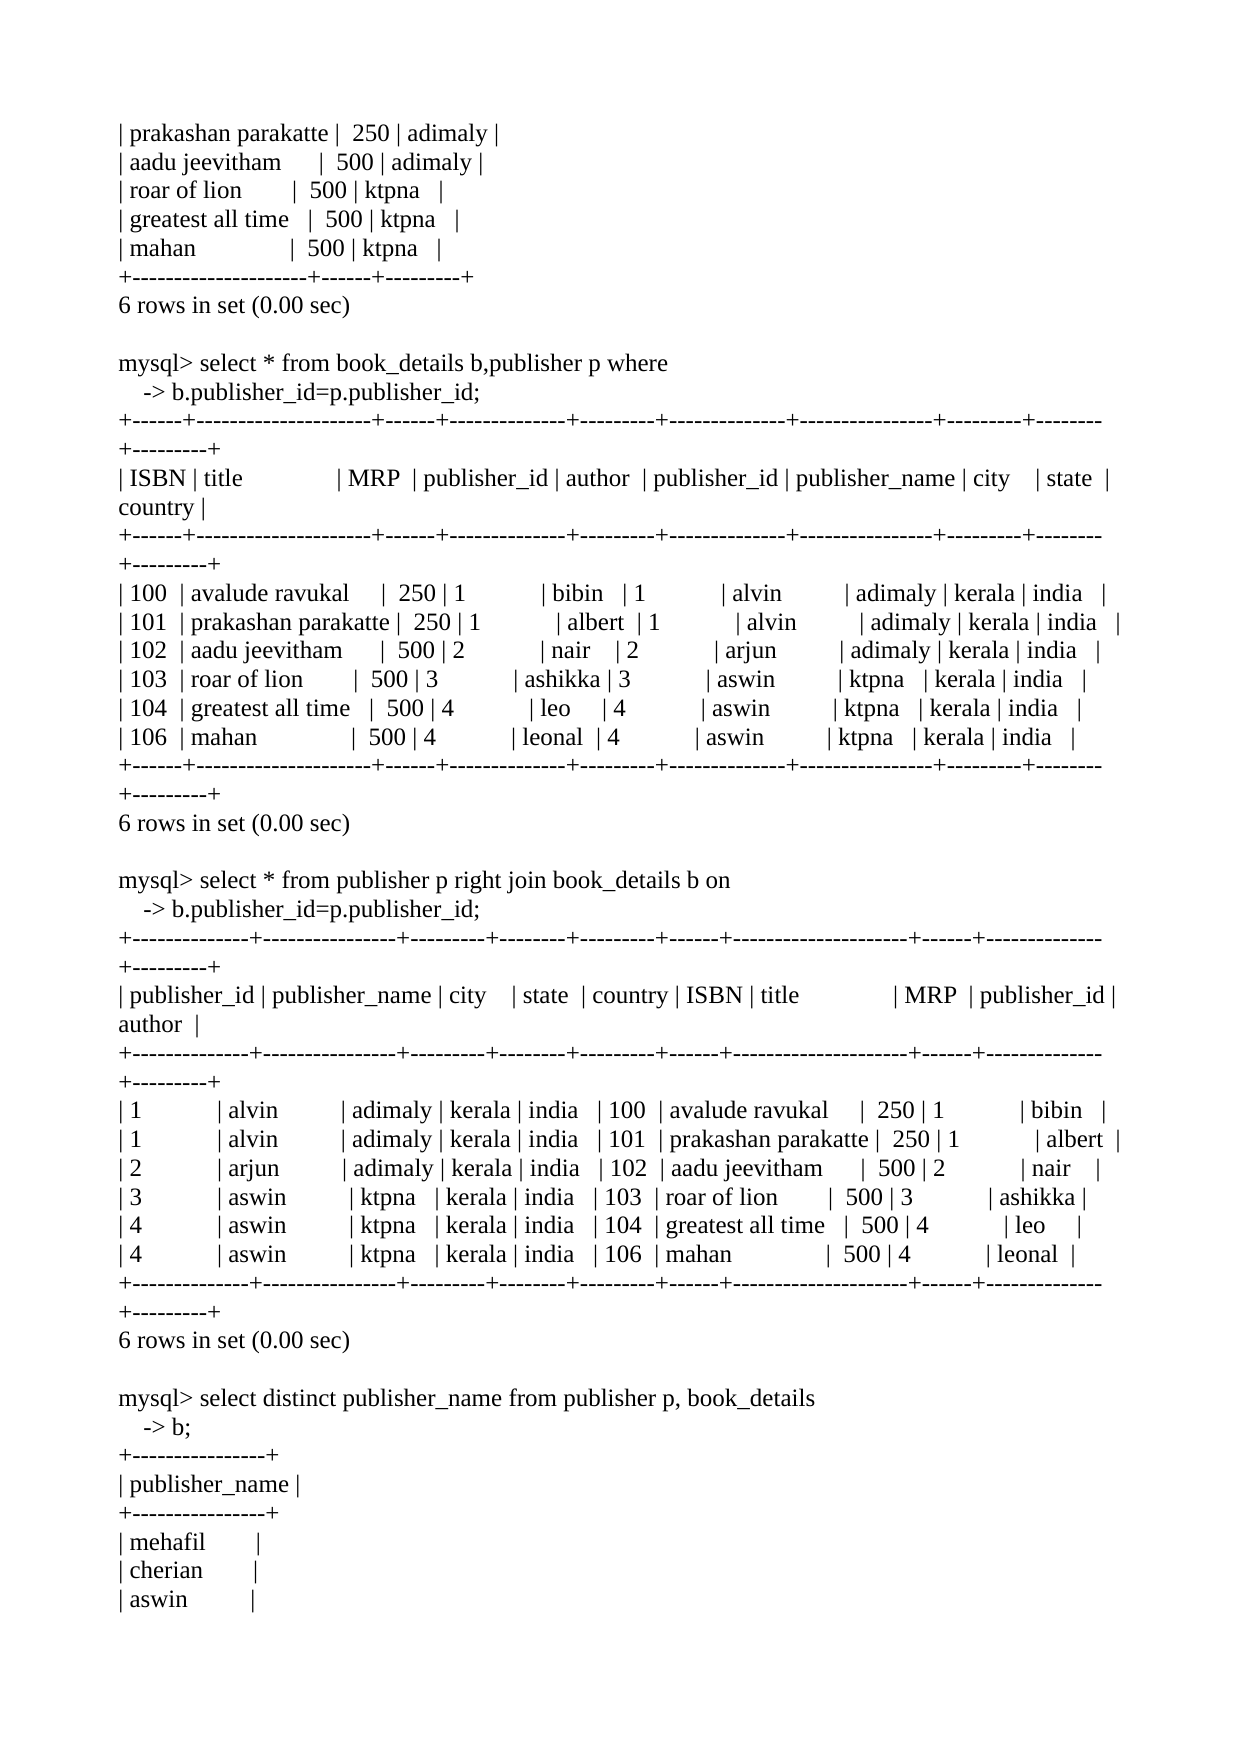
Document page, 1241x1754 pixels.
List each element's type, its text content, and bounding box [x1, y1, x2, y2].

text | ISBN | title | MRP | publisher_id | author | publisher_id | publisher_name | city | state | country | [118, 463, 1122, 521]
text | aadu jeevitham | 500 | adimaly | [118, 147, 1122, 176]
text | 103 | roar of lion | 500 | 3 | ashikka | 3 | aswin | ktpna | kerala | india | [118, 664, 1122, 693]
text -> b.publisher_id=p.publisher_id; [118, 894, 1122, 923]
text | mahan | 500 | ktpna | [118, 233, 1122, 262]
text +----------------+ [118, 1498, 1122, 1527]
text +----------------+ [118, 1441, 1122, 1469]
text +------+---------------------+------+--------------+---------+--------------+----------------+---------+--------+---------+ [118, 406, 1122, 463]
text | 100 | avalude ravukal | 250 | 1 | bibin | 1 | alvin | adimaly | kerala | india | [118, 578, 1122, 607]
text | 4 | aswin | ktpna | kerala | india | 104 | greatest all time | 500 | 4 | leo | [118, 1211, 1122, 1239]
text +------+---------------------+------+--------------+---------+--------------+----------------+---------+--------+---------+ [118, 751, 1122, 808]
text | aswin | [118, 1584, 1122, 1613]
text | 1 | alvin | adimaly | kerala | india | 101 | prakashan parakatte | 250 | 1 | albert | [118, 1124, 1122, 1153]
text mysql> select distinct publisher_name from publisher p, book_details [118, 1383, 1122, 1412]
text | greatest all time | 500 | ktpna | [118, 204, 1122, 233]
text 6 rows in set (0.00 sec) [118, 291, 1122, 319]
text +---------------------+------+---------+ [118, 262, 1122, 291]
text | mehafil | [118, 1527, 1122, 1556]
text -> b.publisher_id=p.publisher_id; [118, 377, 1122, 406]
text | 104 | greatest all time | 500 | 4 | leo | 4 | aswin | ktpna | kerala | india | [118, 693, 1122, 722]
text | publisher_id | publisher_name | city | state | country | ISBN | title | MRP | publisher_id | author | [118, 981, 1122, 1038]
text mysql> select * from book_details b,publisher p where [118, 348, 1122, 377]
text | prakashan parakatte | 250 | adimaly | [118, 118, 1122, 147]
text | 2 | arjun | adimaly | kerala | india | 102 | aadu jeevitham | 500 | 2 | nair | [118, 1153, 1122, 1182]
text +--------------+----------------+---------+--------+---------+------+---------------------+------+--------------+---------+ [118, 923, 1122, 981]
text | cherian | [118, 1556, 1122, 1584]
text | 3 | aswin | ktpna | kerala | india | 103 | roar of lion | 500 | 3 | ashikka | [118, 1182, 1122, 1211]
text | 102 | aadu jeevitham | 500 | 2 | nair | 2 | arjun | adimaly | kerala | india | [118, 636, 1122, 664]
text | 1 | alvin | adimaly | kerala | india | 100 | avalude ravukal | 250 | 1 | bibin | [118, 1096, 1122, 1124]
text | 4 | aswin | ktpna | kerala | india | 106 | mahan | 500 | 4 | leonal | [118, 1239, 1122, 1268]
text | 101 | prakashan parakatte | 250 | 1 | albert | 1 | alvin | adimaly | kerala | india | [118, 607, 1122, 636]
text | publisher_name | [118, 1469, 1122, 1498]
text +------+---------------------+------+--------------+---------+--------------+----------------+---------+--------+---------+ [118, 521, 1122, 578]
text mysql> select * from publisher p right join book_details b on [118, 866, 1122, 894]
text +--------------+----------------+---------+--------+---------+------+---------------------+------+--------------+---------+ [118, 1268, 1122, 1326]
text | roar of lion | 500 | ktpna | [118, 176, 1122, 204]
text -> b; [118, 1412, 1122, 1441]
text | 106 | mahan | 500 | 4 | leonal | 4 | aswin | ktpna | kerala | india | [118, 722, 1122, 751]
text 6 rows in set (0.00 sec) [118, 1326, 1122, 1354]
text +--------------+----------------+---------+--------+---------+------+---------------------+------+--------------+---------+ [118, 1038, 1122, 1096]
text 6 rows in set (0.00 sec) [118, 808, 1122, 837]
